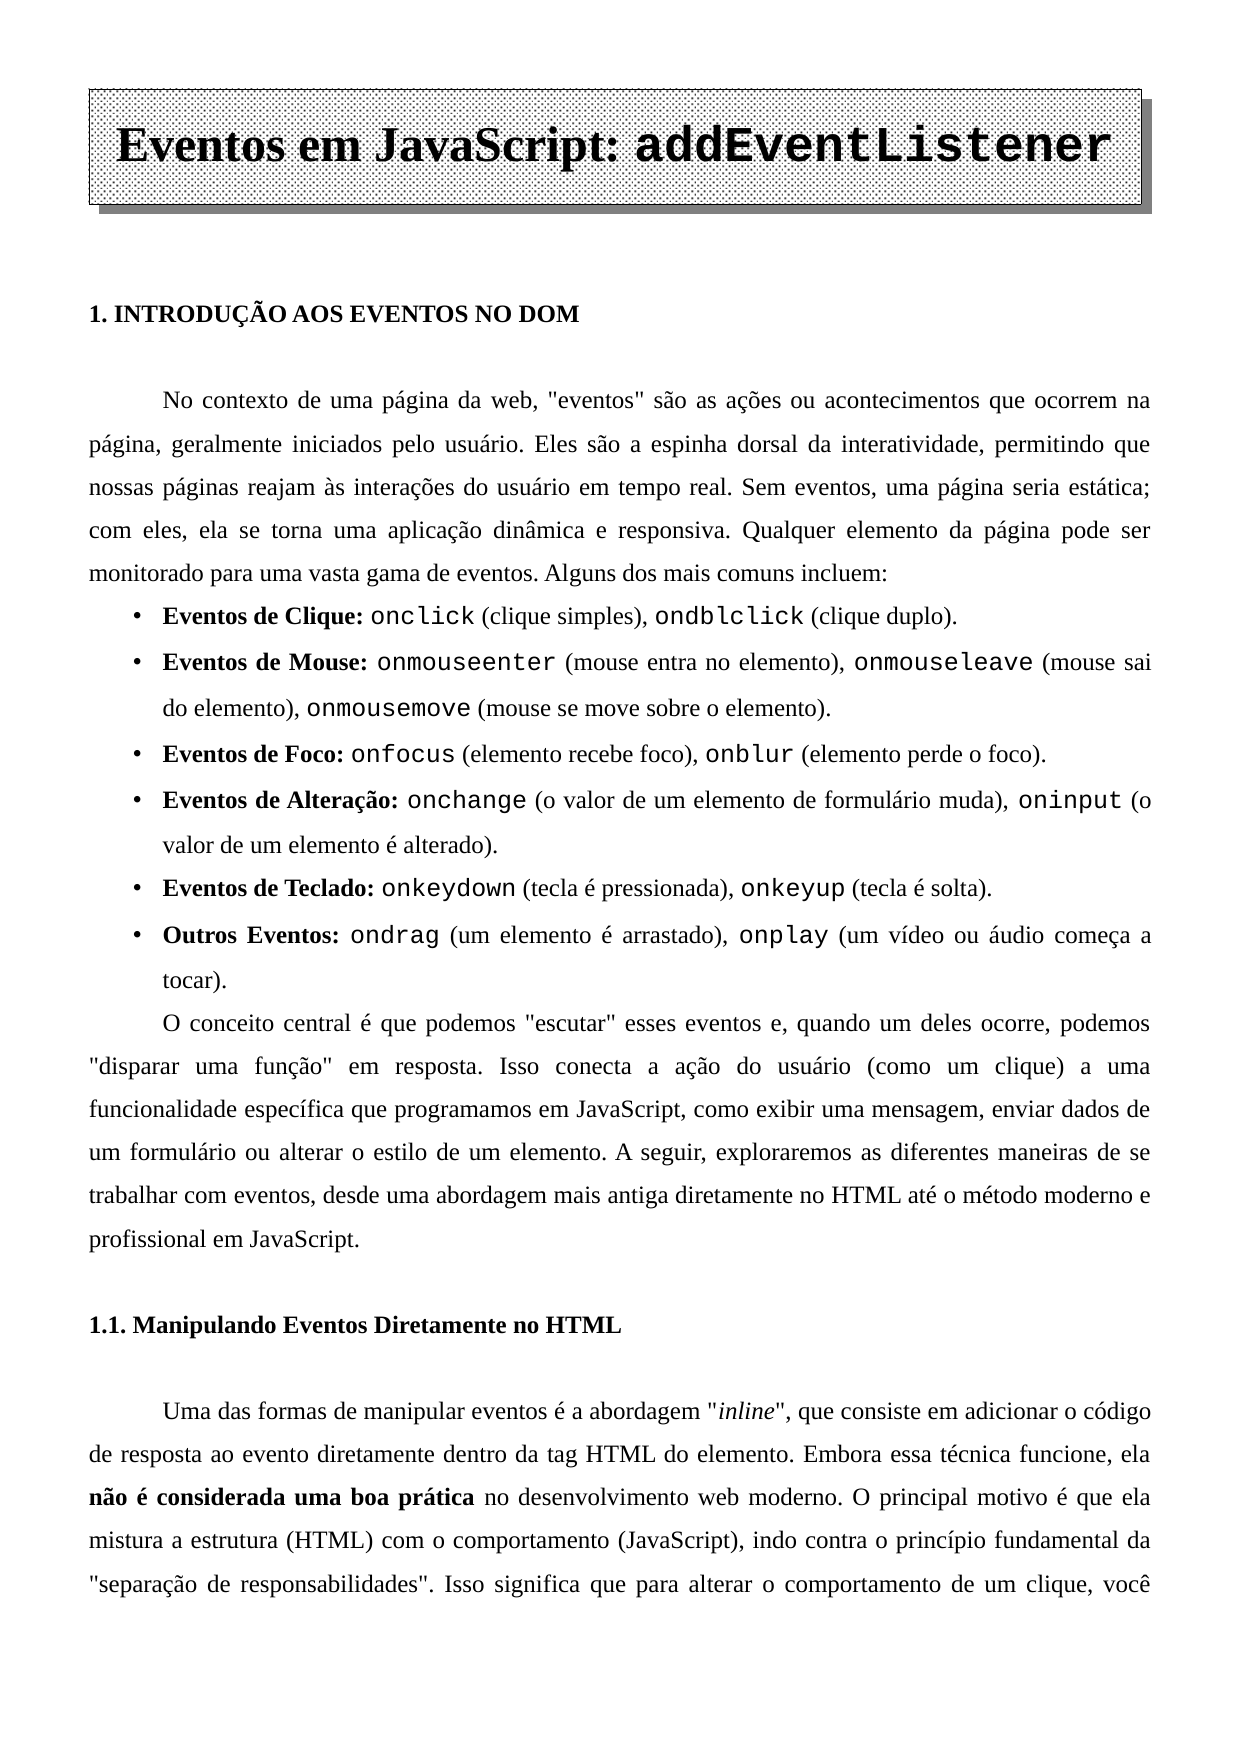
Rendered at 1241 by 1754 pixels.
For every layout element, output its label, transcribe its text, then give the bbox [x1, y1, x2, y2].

list Eventos de Alteração: onchange (o valor de um elemento de formulário muda), oninput (o valor de um elemento é alterado). [133, 785, 1152, 859]
list Eventos de Clique: onclick (clique simples), ondblclick (clique duplo). [133, 601, 1152, 632]
text O conceito central é que podemos "escutar" esses eventos e, quando um deles ocorre, podemos "disparar uma função" em resposta. Isso conecta a ação do usuário (como um clique) a uma funcionalidade específica que programamos em JavaScript, como exibir uma mensagem, enviar dados de um formulário ou alterar o estilo de um elemento. A seguir, exploraremos as diferentes maneiras de se trabalhar com eventos, desde uma abordagem mais antiga diretamente no HTML até o método moderno e profissional em JavaScript. [88, 1008, 1152, 1252]
list Eventos de Mouse: onmouseenter (mouse entra no elemento), onmouseleave (mouse sai do elemento), onmousemove (mouse se move sobre o elemento). [133, 647, 1152, 723]
text Uma das formas de manipular eventos é a abordagem "inline", que consiste em adicionar o código de resposta ao evento diretamente dentro da tag HTML do elemento. Embora essa técnica funcione, ela não é considerada uma boa prática no desenvolvimento web moderno. O principal motivo é que ela mistura a estrutura (HTML) com o comportamento (JavaScript), indo contra o princípio fundamental da "separação de responsabilidades". Isso significa que para alterar o comportamento de um clique, você [88, 1396, 1152, 1597]
list Outros Eventos: ondrag (um elemento é arrastado), onplay (um vídeo ou áudio começa a tocar). [133, 920, 1152, 994]
title Eventos em JavaScript: addEventListener [90, 90, 1141, 203]
list Eventos de Teclado: onkeydown (tecla é pressionada), onkeyup (tecla é solta). [133, 873, 1152, 904]
text No contexto de uma página da web, "eventos" são as ações ou acontecimentos que ocorrem na página, geralmente iniciados pelo usuário. Eles são a espinha dorsal da interatividade, permitindo que nossas páginas reajam às interações do usuário em tempo real. Sem eventos, uma página seria estática; com eles, ela se torna uma aplicação dinâmica e responsiva. Qualquer elemento da página pode ser monitorado para uma vasta gama de eventos. Alguns dos mais comuns incluem: [88, 386, 1152, 587]
subtitle Manipulando Eventos Diretamente no HTML [88, 1310, 1152, 1339]
list Eventos de Foco: onfocus (elemento recebe foco), onblur (elemento perde o foco). [133, 739, 1152, 770]
subtitle Introdução aos Eventos no DOM [88, 299, 1152, 328]
